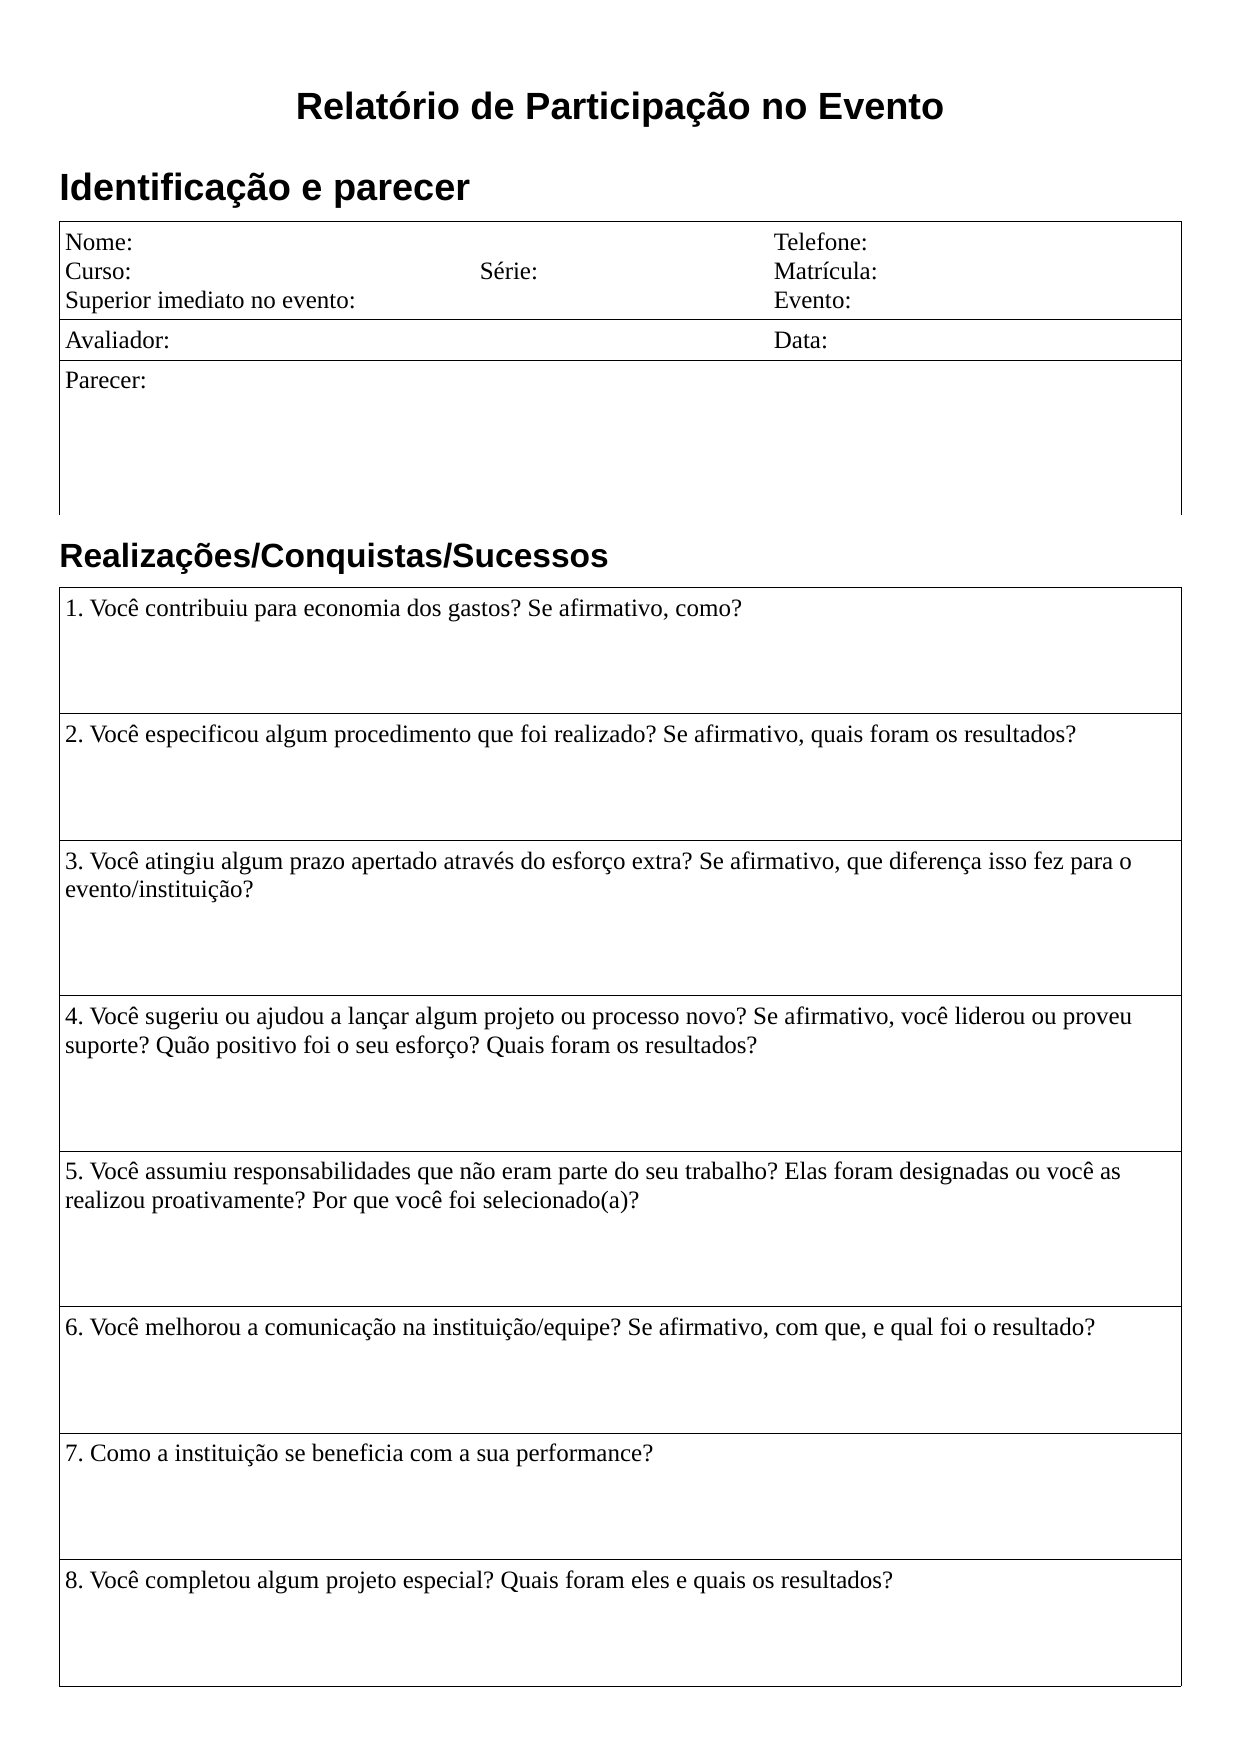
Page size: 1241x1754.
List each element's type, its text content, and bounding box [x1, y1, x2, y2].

table_cell Avaliador: Data: [60, 320, 1181, 359]
table_cell 8. Você completou algum projeto especial? Quais foram eles e quais os resultados? [60, 1560, 1181, 1686]
table_cell 5. Você assumiu responsabilidades que não eram parte do seu trabalho? Elas foram designadas ou você as realizou proativamente? Por que você foi selecionado(a)? [60, 1152, 1181, 1306]
table_cell Parecer: [60, 361, 1181, 515]
table_cell 3. Você atingiu algum prazo apertado através do esforço extra? Se afirmativo, que diferença isso fez para o evento/instituição? [60, 841, 1181, 995]
table_cell 4. Você sugeriu ou ajudou a lançar algum projeto ou processo novo? Se afirmativo, você liderou ou proveu suporte? Quão positivo foi o seu esforço? Quais foram os resultados? [60, 996, 1181, 1151]
table_header Nome: Telefone: Curso: Série: Matrícula: Superior imediato no evento: Evento: [60, 222, 1181, 319]
subtitle Realizações/Conquistas/Sucessos [59, 536, 1181, 574]
subtitle Relatório de Participação no Evento [59, 84, 1181, 128]
table_header 1. Você contribuiu para economia dos gastos? Se afirmativo, como? [60, 588, 1181, 713]
table_cell 2. Você especificou algum procedimento que foi realizado? Se afirmativo, quais foram os resultados? [60, 714, 1181, 840]
subtitle Identificação e parecer [59, 165, 1181, 209]
table_cell 6. Você melhorou a comunicação na instituição/equipe? Se afirmativo, com que, e qual foi o resultado? [60, 1307, 1181, 1432]
table_cell 7. Como a instituição se beneficia com a sua performance? [60, 1434, 1181, 1559]
